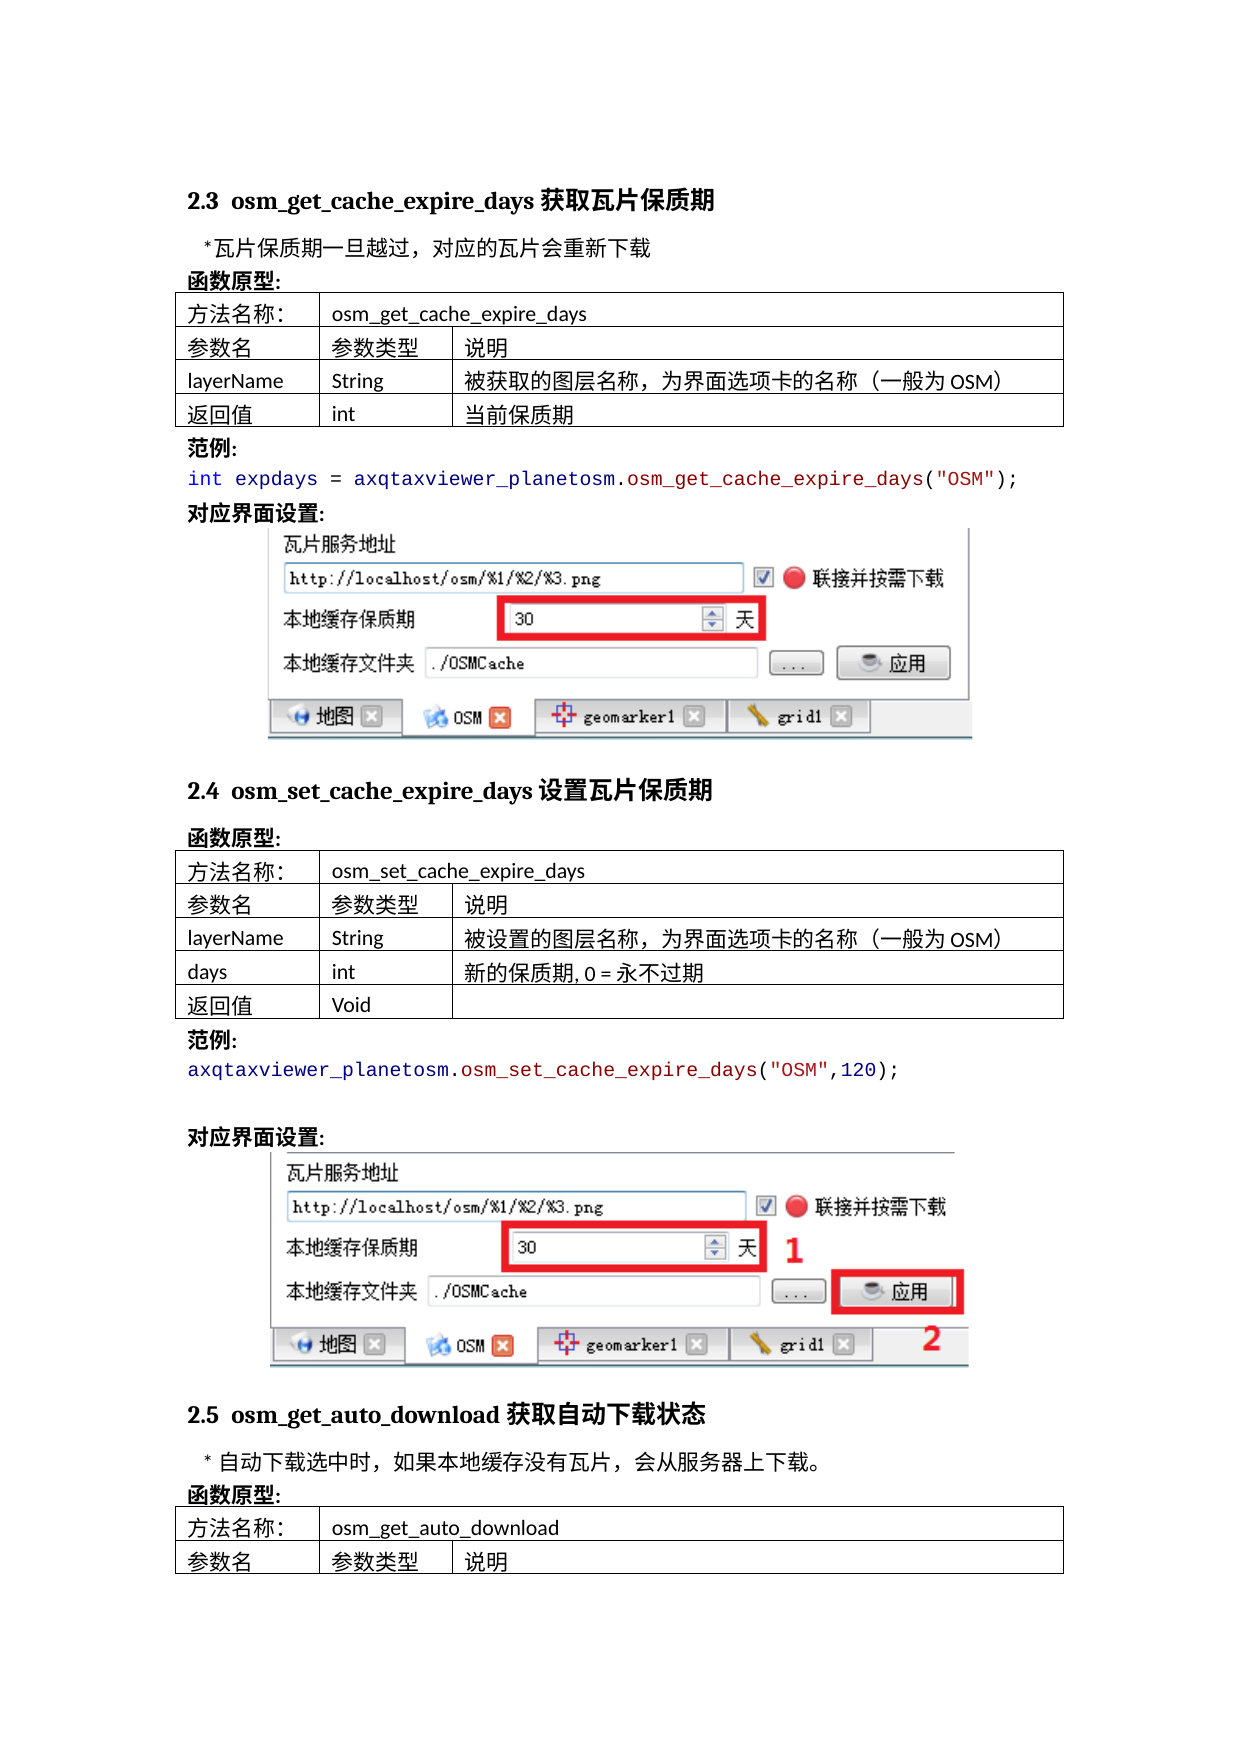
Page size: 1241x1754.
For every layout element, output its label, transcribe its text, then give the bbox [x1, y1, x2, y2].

table_cell Void [320, 985, 452, 1017]
table_cell 返回值 [176, 985, 319, 1017]
table_cell [453, 985, 1063, 1017]
table_cell 参数类型 [320, 327, 452, 359]
subtitle osm_get_cache_expire_days 获取瓦片保质期 [187, 162, 1053, 227]
text 函数原型: [187, 817, 1053, 850]
text 对应界面设置: [187, 492, 1053, 525]
text 对应界面设置: [187, 1116, 1053, 1148]
table_cell 参数名 [176, 1541, 319, 1573]
table_cell 说明 [453, 327, 1063, 359]
text 范例: [187, 1019, 1053, 1051]
table_cell 说明 [453, 884, 1063, 917]
table_cell 参数名 [176, 884, 319, 917]
table_header 方法名称： [176, 293, 319, 326]
text 函数原型: [187, 1473, 1053, 1506]
table_header 方法名称： [176, 851, 319, 883]
table_cell 被获取的图层名称，为界面选项卡的名称（一般为OSM） [453, 360, 1063, 393]
table_header osm_get_auto_download [320, 1507, 1063, 1539]
text axqtaxviewer_planetosm.osm_set_cache_expire_days("OSM",120); [187, 1051, 1053, 1083]
table_cell 被设置的图层名称，为界面选项卡的名称（一般为OSM） [453, 918, 1063, 950]
table_cell layerName [176, 360, 319, 393]
table_cell 说明 [453, 1541, 1063, 1573]
table_cell layerName [176, 918, 319, 950]
table_cell 参数名 [176, 327, 319, 359]
picture [270, 1152, 969, 1368]
subtitle osm_set_cache_expire_days 设置瓦片保质期 [187, 752, 1053, 817]
table_header osm_set_cache_expire_days [320, 851, 1063, 883]
table_cell String [320, 360, 452, 393]
text 函数原型: [187, 259, 1053, 292]
table_cell int [320, 394, 452, 426]
text * 自动下载选中时，如果本地缓存没有瓦片，会从服务器上下载。 [187, 1441, 1053, 1473]
table_header 方法名称： [176, 1507, 319, 1539]
table_cell 返回值 [176, 394, 319, 426]
text *瓦片保质期一旦越过，对应的瓦片会重新下载 [187, 227, 1053, 259]
table_cell 参数类型 [320, 1541, 452, 1573]
table_cell 参数类型 [320, 884, 452, 917]
table_header osm_get_cache_expire_days [320, 293, 1063, 326]
table_cell int [320, 951, 452, 984]
table_cell days [176, 951, 319, 984]
picture [267, 528, 973, 740]
subtitle osm_get_auto_download 获取自动下载状态 [187, 1376, 1053, 1441]
table_cell 当前保质期 [453, 394, 1063, 426]
table_cell String [320, 918, 452, 950]
text int expdays = axqtaxviewer_planetosm.osm_get_cache_expire_days("OSM"); [187, 460, 1053, 492]
table_cell 新的保质期, 0 = 永不过期 [453, 951, 1063, 984]
text 范例: [187, 427, 1053, 460]
